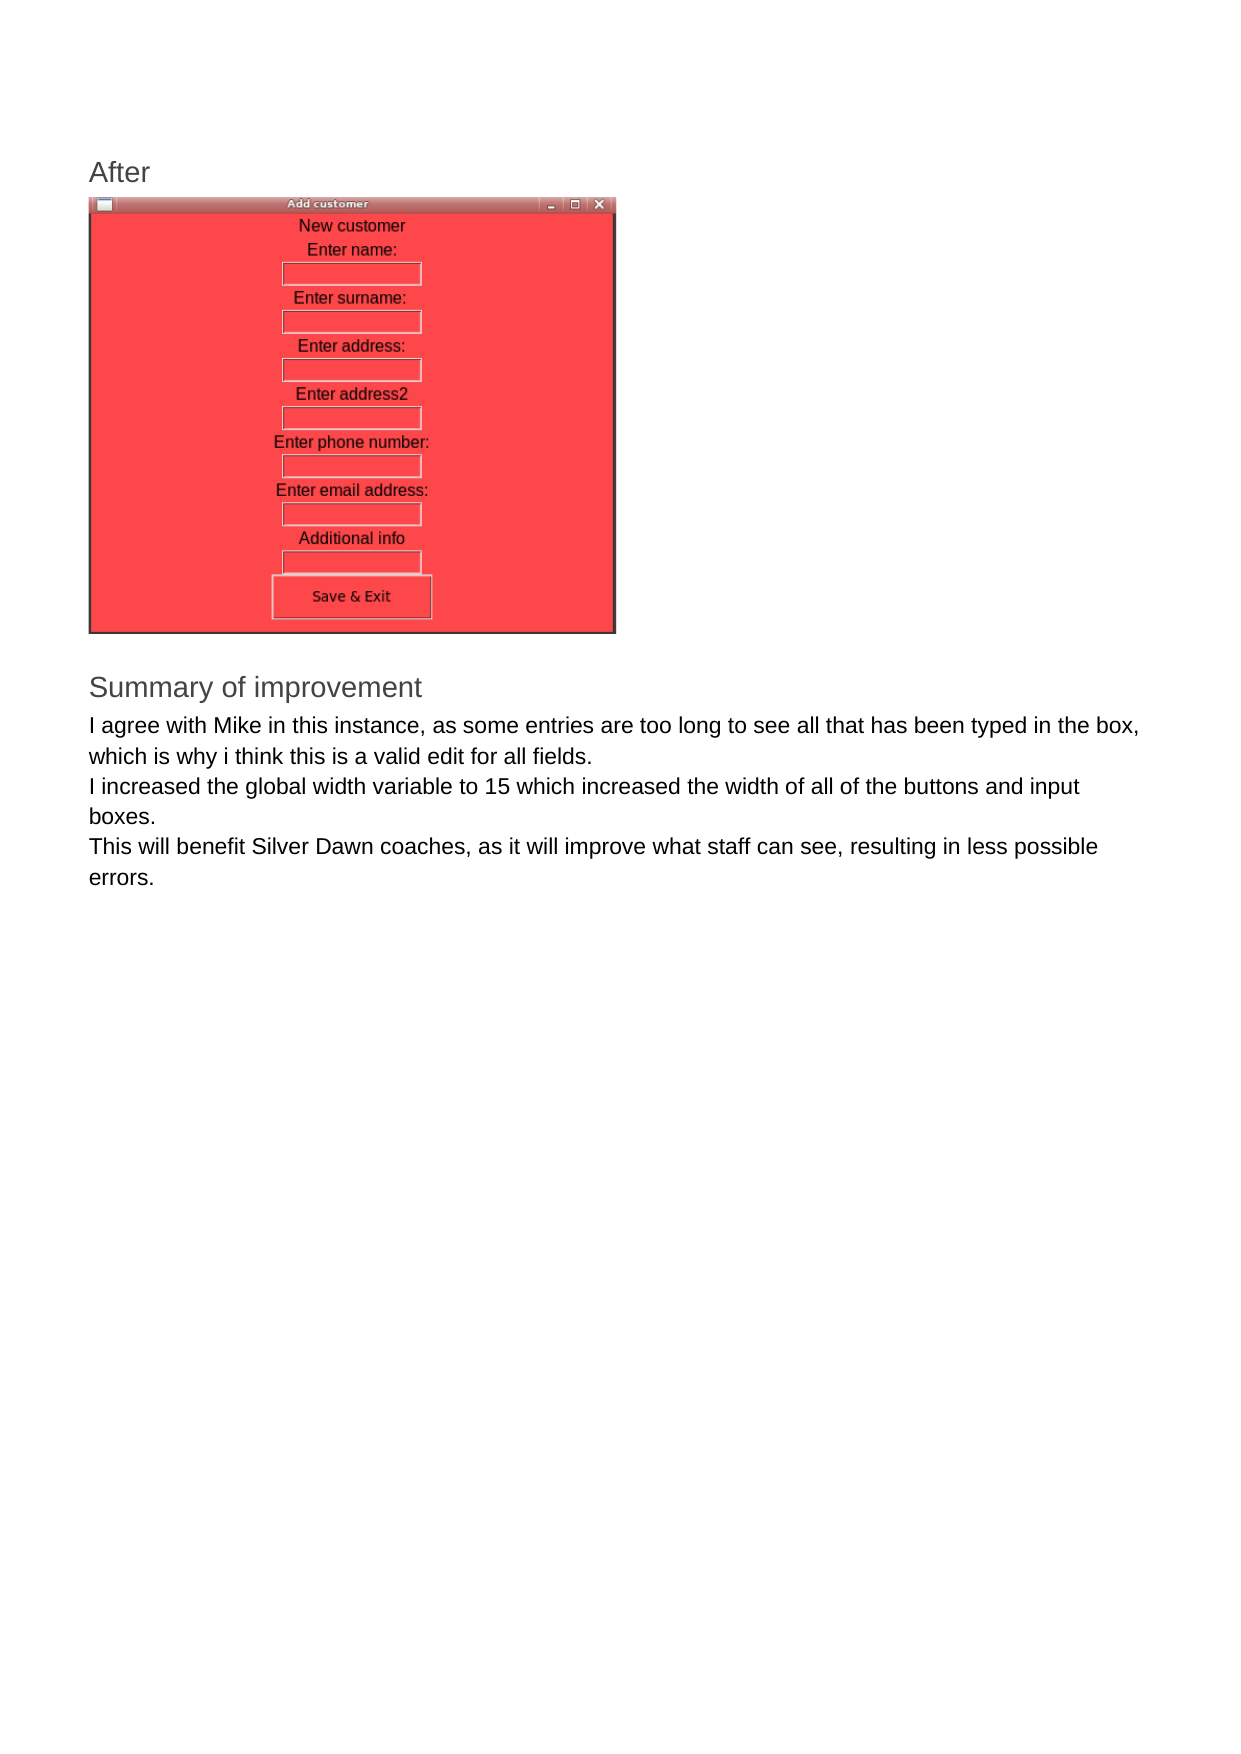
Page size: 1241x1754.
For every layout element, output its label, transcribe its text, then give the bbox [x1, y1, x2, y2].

picture [88, 197, 617, 634]
text I increased the global width variable to 15 which increased the width of all of the buttons and input boxes. [88, 773, 1152, 829]
subtitle After [88, 155, 1152, 189]
text I agree with Mike in this instance, as some entries are too long to see all that has been typed in the box, which is why i think this is a valid edit for all fields. [88, 712, 1152, 769]
subtitle Summary of improvement [88, 671, 1152, 704]
text This will benefit Silver Dawn coaches, as it will improve what staff can see, resulting in less possible errors. [88, 833, 1152, 890]
